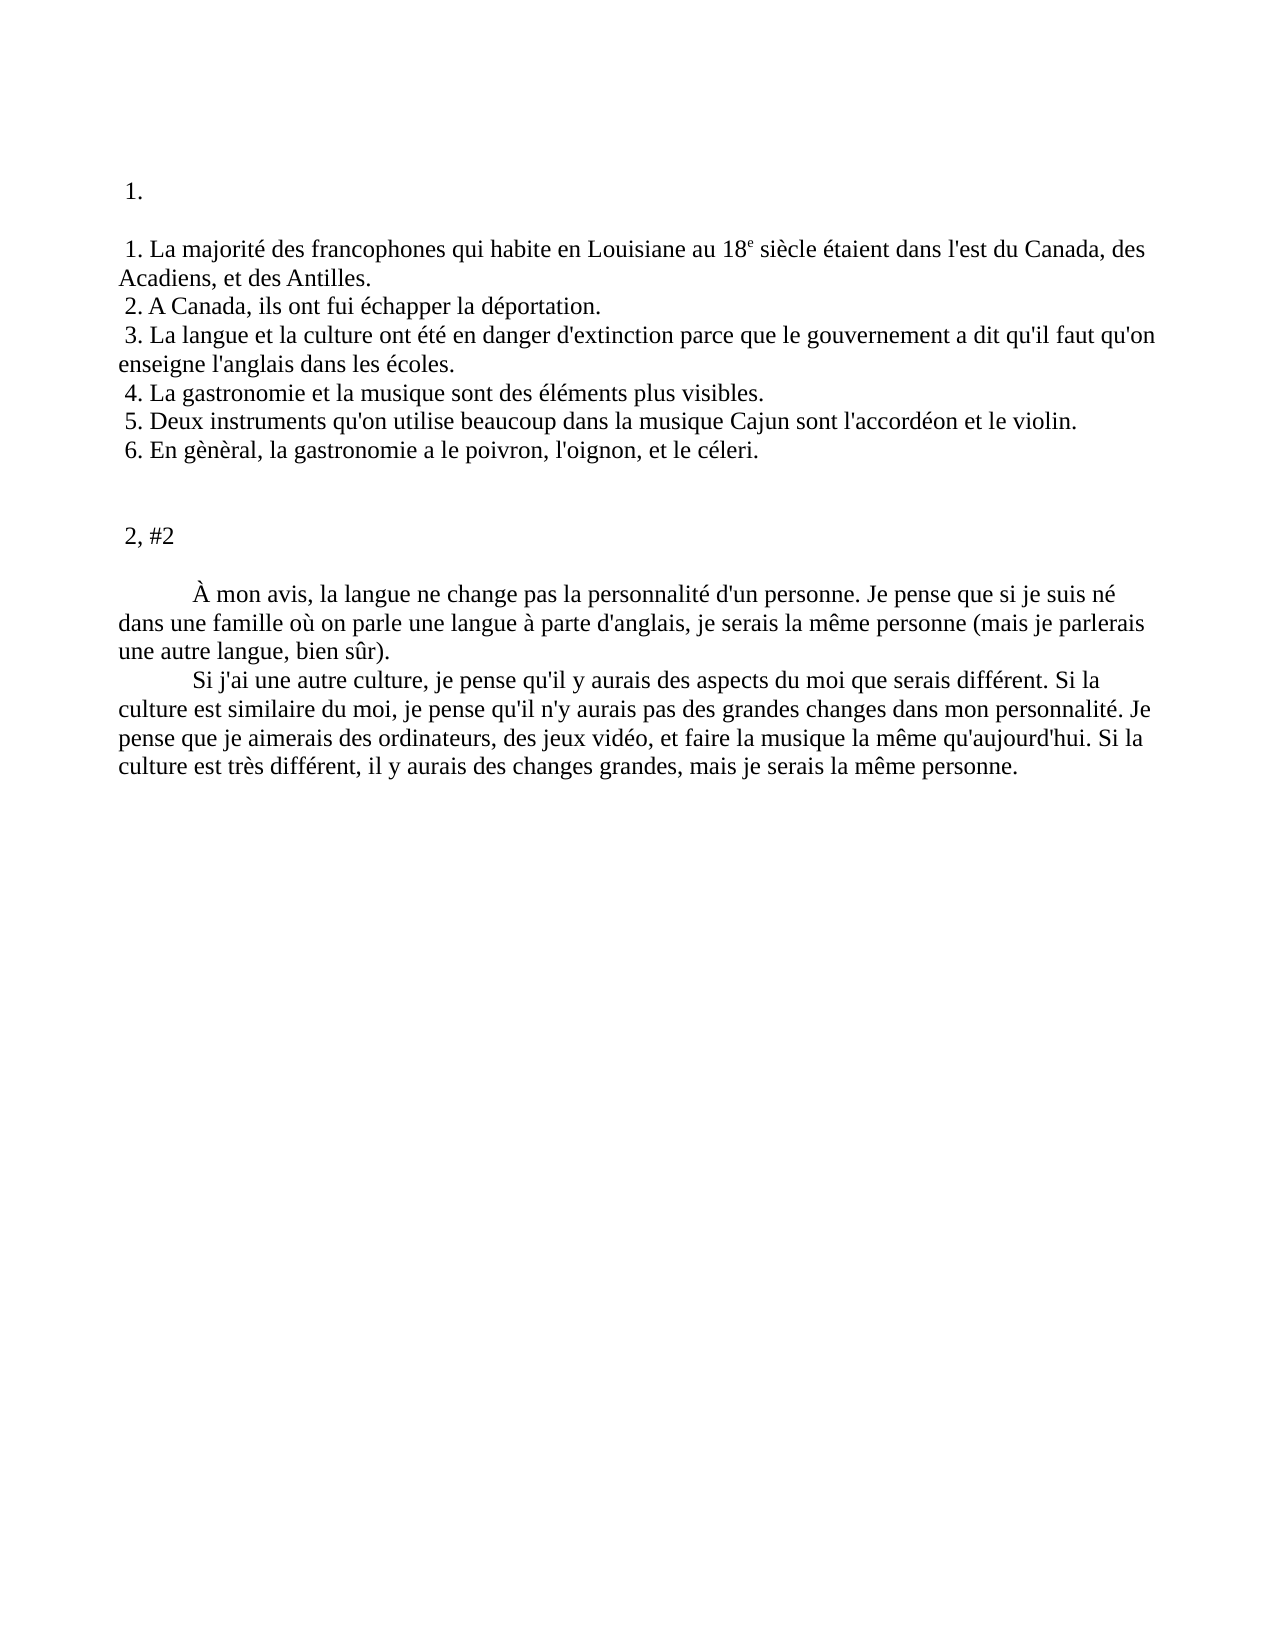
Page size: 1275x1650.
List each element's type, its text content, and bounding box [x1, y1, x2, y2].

text À mon avis, la langue ne change pas la personnalité d'un personne. Je pense que si je suis né dans une famille où on parle une langue à parte d'anglais, je serais la même personne (mais je parlerais une autre langue, bien sûr). [118, 579, 1157, 665]
text 4. La gastronomie et la musique sont des éléments plus visibles. [118, 378, 1157, 406]
text 1. La majorité des francophones qui habite en Louisiane au 18e siècle étaient dans l'est du Canada, des Acadiens, et des Antilles. [118, 234, 1157, 291]
text 6. En gènèral, la gastronomie a le poivron, l'oignon, et le céleri. [118, 435, 1157, 464]
text 2. A Canada, ils ont fui échapper la déportation. [118, 291, 1157, 320]
text 1. [118, 176, 1157, 205]
text 5. Deux instruments qu'on utilise beaucoup dans la musique Cajun sont l'accordéon et le violin. [118, 406, 1157, 435]
text 2, #2 [118, 521, 1157, 550]
text Si j'ai une autre culture, je pense qu'il y aurais des aspects du moi que serais différent. Si la culture est similaire du moi, je pense qu'il n'y aurais pas des grandes changes dans mon personnalité. Je pense que je aimerais des ordinateurs, des jeux vidéo, et faire la musique la même qu'aujourd'hui. Si la culture est très différent, il y aurais des changes grandes, mais je serais la même personne. [118, 665, 1157, 780]
text 3. La langue et la culture ont été en danger d'extinction parce que le gouvernement a dit qu'il faut qu'on enseigne l'anglais dans les écoles. [118, 320, 1157, 378]
